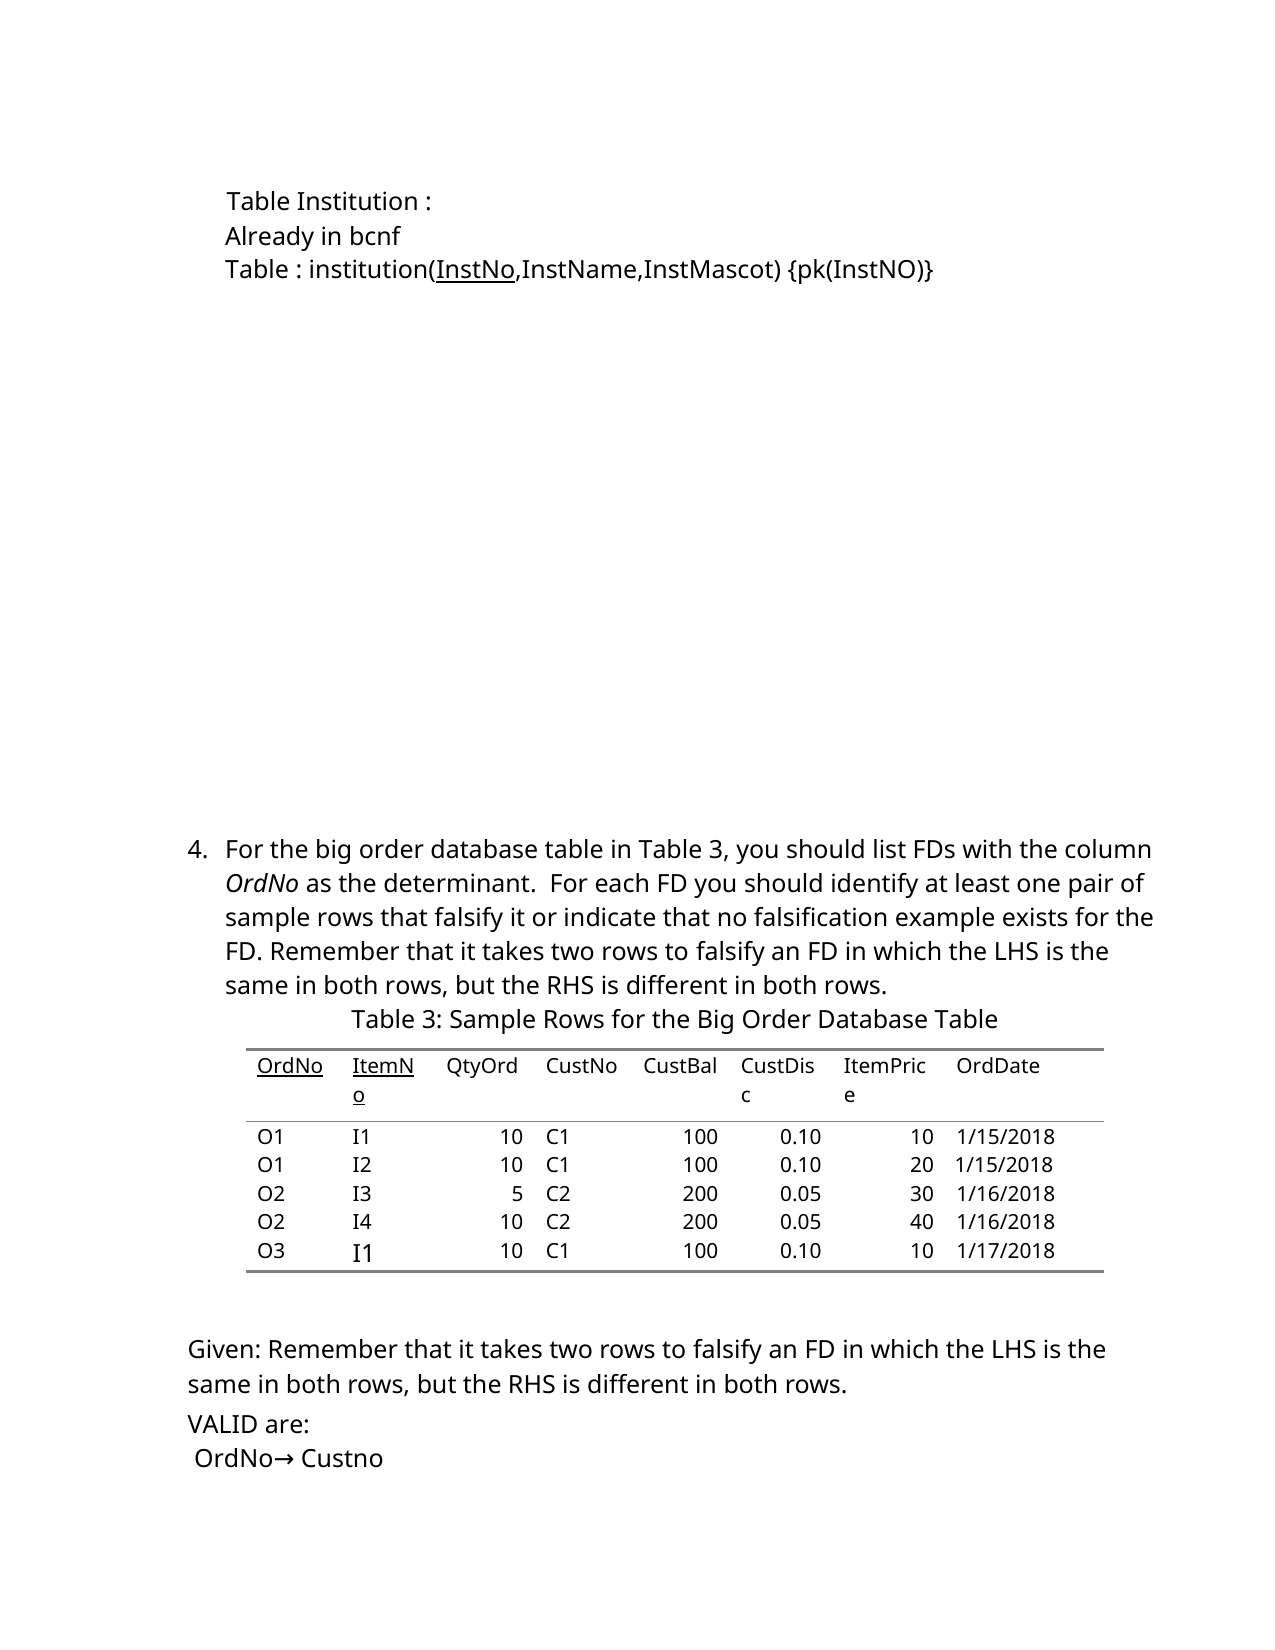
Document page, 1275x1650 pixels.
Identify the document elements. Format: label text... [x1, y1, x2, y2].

table_cell 1/17/2018 [945, 1236, 1104, 1270]
table_cell 5 [435, 1179, 534, 1207]
table_cell C2 [534, 1179, 632, 1207]
table_cell 0.05 [729, 1179, 832, 1207]
title Table 3: Sample Rows for the Big Order Database Table [187, 1002, 1162, 1036]
table_cell 40 [833, 1208, 945, 1236]
text VALID are: [187, 1407, 1162, 1441]
table_cell 10 [435, 1122, 534, 1151]
table_cell O2 [246, 1208, 341, 1236]
text Already in bcnf [225, 218, 1162, 252]
table_cell 10 [435, 1208, 534, 1236]
table_header ItemPrice [833, 1051, 945, 1121]
table_cell 10 [435, 1236, 534, 1270]
table_cell 200 [632, 1179, 729, 1207]
table_cell 0.05 [729, 1208, 832, 1236]
table_cell o3 [246, 1236, 341, 1270]
table_cell C1 [534, 1122, 632, 1151]
table_cell I1 [341, 1122, 435, 1151]
table_cell I2 [341, 1151, 435, 1179]
list For the big order database table in Table 3, you should list FDs with the column OrdNo as the determinant. For each FD you should identify at least one pair of sample rows that falsify it or indicate that no falsification example exists for the FD. Remember that it takes two rows to falsify an FD in which the LHS is the same in both rows, but the RHS is different in both rows. [187, 831, 1162, 1002]
table_header CustBal [632, 1051, 729, 1121]
table_cell 0.10 [729, 1236, 832, 1270]
table_cell 30 [833, 1179, 945, 1207]
table_cell I3 [341, 1179, 435, 1207]
table_cell 200 [632, 1208, 729, 1236]
table_cell 0.10 [729, 1122, 832, 1151]
table_cell I1 [341, 1236, 435, 1270]
table_header ItemNo [341, 1051, 435, 1121]
table_cell 20 [833, 1151, 945, 1179]
text Table Institution : [187, 184, 1162, 218]
text Table : institution(InstNo,InstName,InstMascot) {pk(InstNO)} [225, 252, 1162, 286]
table_cell 100 [632, 1122, 729, 1151]
text OrdNo→ Custno [187, 1441, 1162, 1475]
table_cell 1/15/2018 [945, 1122, 1104, 1151]
table_header OrdNo [246, 1051, 341, 1121]
table_cell C2 [534, 1208, 632, 1236]
table_cell 10 [833, 1236, 945, 1270]
table_cell 1/16/2018 [945, 1208, 1104, 1236]
table_cell 100 [632, 1236, 729, 1270]
table_header OrdDate [945, 1051, 1104, 1121]
table_header CustNo [534, 1051, 632, 1121]
table_cell 100 [632, 1151, 729, 1179]
table_cell I4 [341, 1208, 435, 1236]
table_cell C1 [534, 1236, 632, 1270]
table_cell O1 [246, 1122, 341, 1151]
table_cell 10 [435, 1151, 534, 1179]
table_cell 1/15/2018 [945, 1151, 1104, 1179]
subtitle Given: Remember that it takes two rows to falsify an FD in which the LHS is the same in both rows, but the RHS is different in both rows. [187, 1332, 1162, 1400]
table_cell 10 [833, 1122, 945, 1151]
table_header CustDisc [729, 1051, 832, 1121]
table_cell O1 [246, 1151, 341, 1179]
table_cell O2 [246, 1179, 341, 1207]
table_cell 1/16/2018 [945, 1179, 1104, 1207]
table_header QtyOrd [435, 1051, 534, 1121]
table_cell 0.10 [729, 1151, 832, 1179]
table_cell C1 [534, 1151, 632, 1179]
